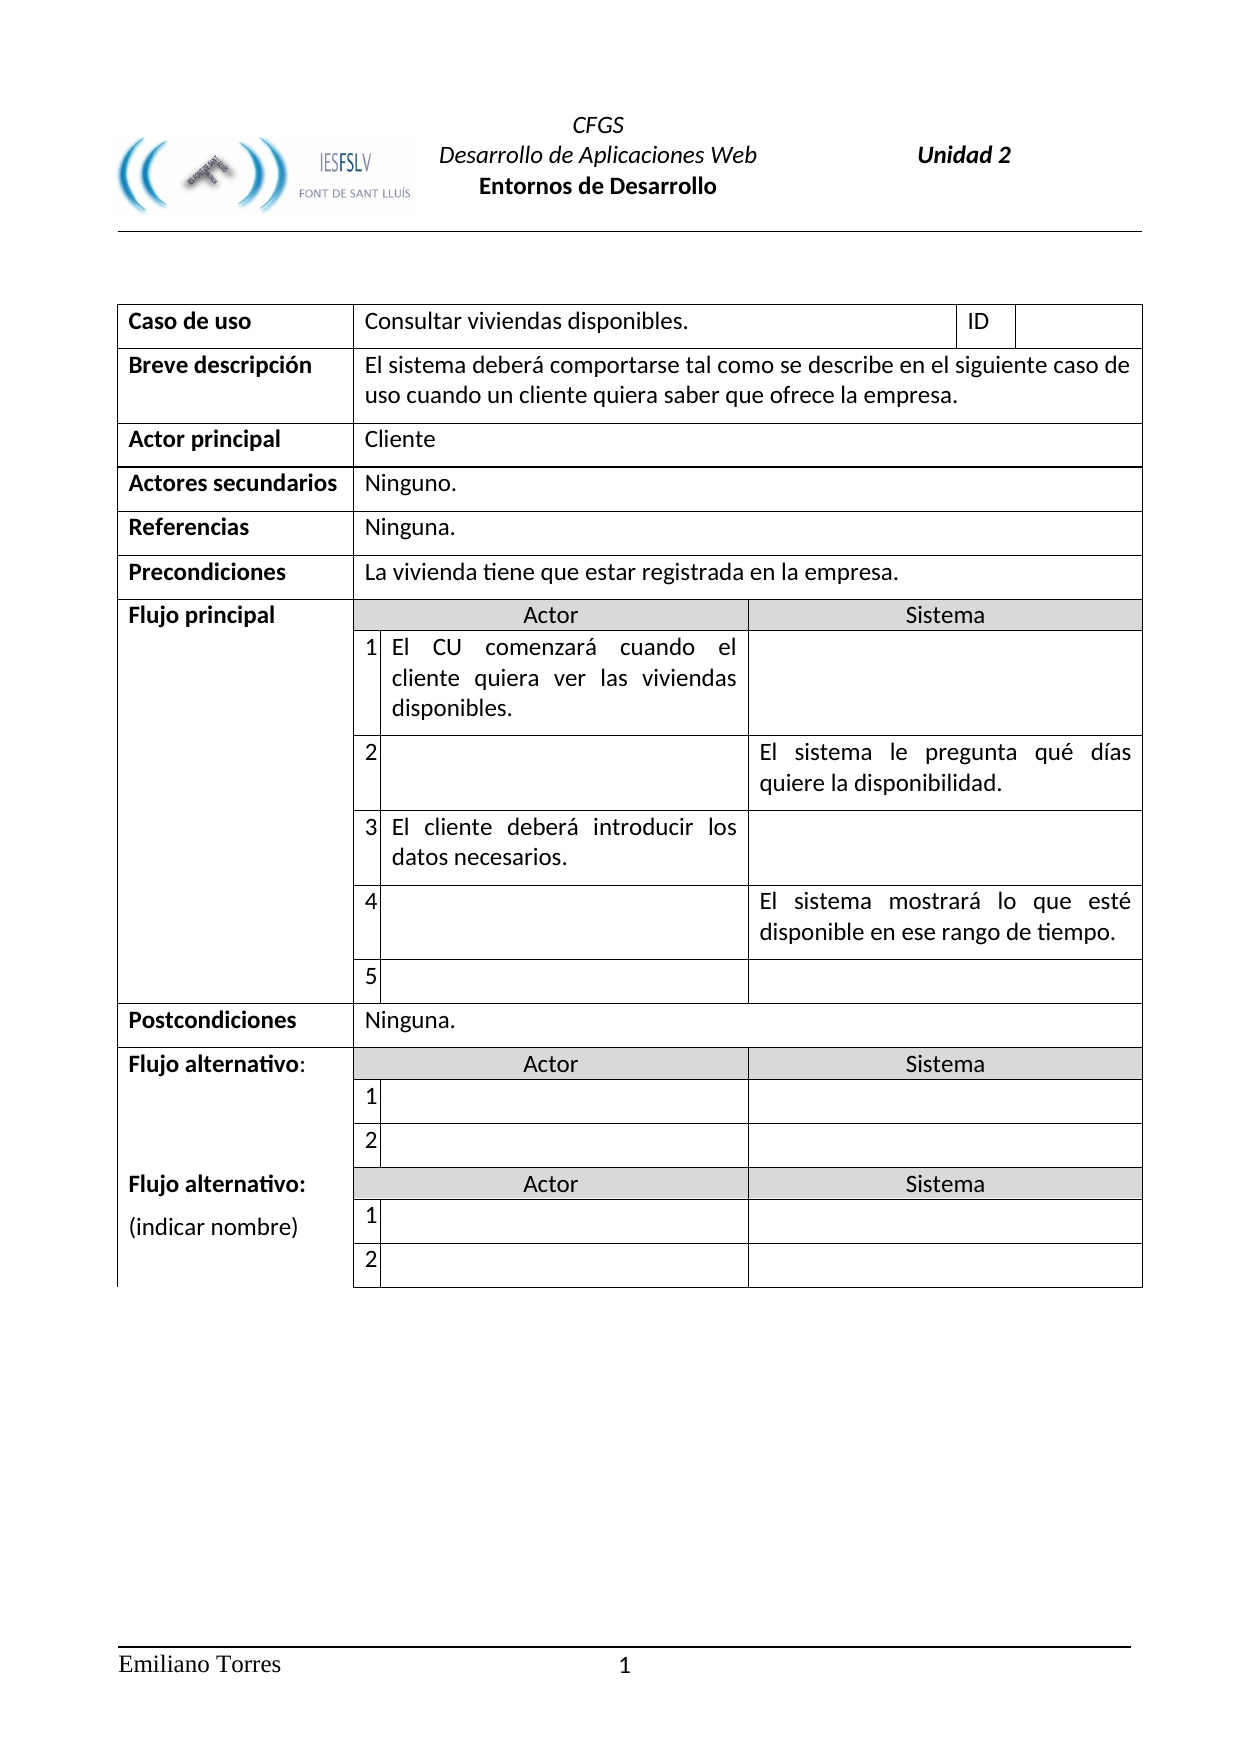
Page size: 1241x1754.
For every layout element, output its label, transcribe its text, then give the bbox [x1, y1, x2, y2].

table_header [1016, 305, 1142, 348]
table_cell [381, 1124, 748, 1167]
table_cell Ninguna. [354, 512, 1142, 554]
table_cell Actor principal [118, 424, 353, 466]
table_cell [381, 1080, 748, 1123]
table_cell [381, 960, 748, 1003]
table_cell 1 [354, 1080, 380, 1123]
table_cell [381, 736, 748, 810]
table_cell [749, 811, 1142, 884]
table_cell [381, 1244, 748, 1287]
table_cell Flujo alternativo: [118, 1048, 353, 1167]
table_cell Sistema [749, 1168, 1142, 1198]
table_cell Breve descripción [118, 349, 353, 422]
table_cell Flujo principal [118, 600, 353, 1003]
table_header Caso de uso [118, 305, 353, 348]
table_cell Actor [354, 600, 748, 630]
table_cell [381, 886, 748, 959]
table_cell El sistema mostrará lo que esté disponible en ese rango de tiempo. [749, 886, 1142, 959]
table_cell 1 [354, 631, 380, 735]
table_cell 4 [354, 886, 380, 959]
table_cell [749, 1200, 1142, 1242]
table_cell [381, 1200, 748, 1242]
table_cell Ninguno. [354, 468, 1142, 511]
table_cell La vivienda tiene que estar registrada en la empresa. [354, 556, 1142, 599]
table_cell 2 [354, 736, 380, 810]
table_cell [749, 631, 1142, 735]
table_header Consultar viviendas disponibles. [354, 305, 956, 348]
table_cell El sistema le pregunta qué días quiere la disponibilidad. [749, 736, 1142, 810]
table_cell Precondiciones [118, 556, 353, 599]
table_header ID [957, 305, 1015, 348]
table_cell El CU comenzará cuando el cliente quiera ver las viviendas disponibles. [381, 631, 748, 735]
table_cell Ninguna. [354, 1004, 1142, 1047]
table_cell Sistema [749, 600, 1142, 630]
table_cell [749, 1124, 1142, 1167]
table_cell El cliente deberá introducir los datos necesarios. [381, 811, 748, 884]
table_cell 2 [354, 1124, 380, 1167]
table_cell 1 [354, 1200, 380, 1242]
table_cell Sistema [749, 1048, 1142, 1079]
table_cell Actor [354, 1168, 748, 1198]
table_cell 2 [354, 1244, 380, 1287]
table_cell 5 [354, 960, 380, 1003]
table_cell Cliente [354, 424, 1142, 466]
table_cell Actores secundarios [118, 468, 353, 511]
table_cell Actor [354, 1048, 748, 1079]
table_cell [749, 960, 1142, 1003]
table_cell Flujo alternativo: (indicar nombre) [118, 1167, 353, 1287]
table_cell 3 [354, 811, 380, 884]
picture [114, 133, 414, 216]
table_cell El sistema deberá comportarse tal como se describe en el siguiente caso de uso cuando un cliente quiera saber que ofrece la empresa. [354, 349, 1142, 422]
table_cell [749, 1244, 1142, 1287]
table_cell Postcondiciones [118, 1004, 353, 1047]
table_cell Referencias [118, 512, 353, 554]
table_cell [749, 1080, 1142, 1123]
